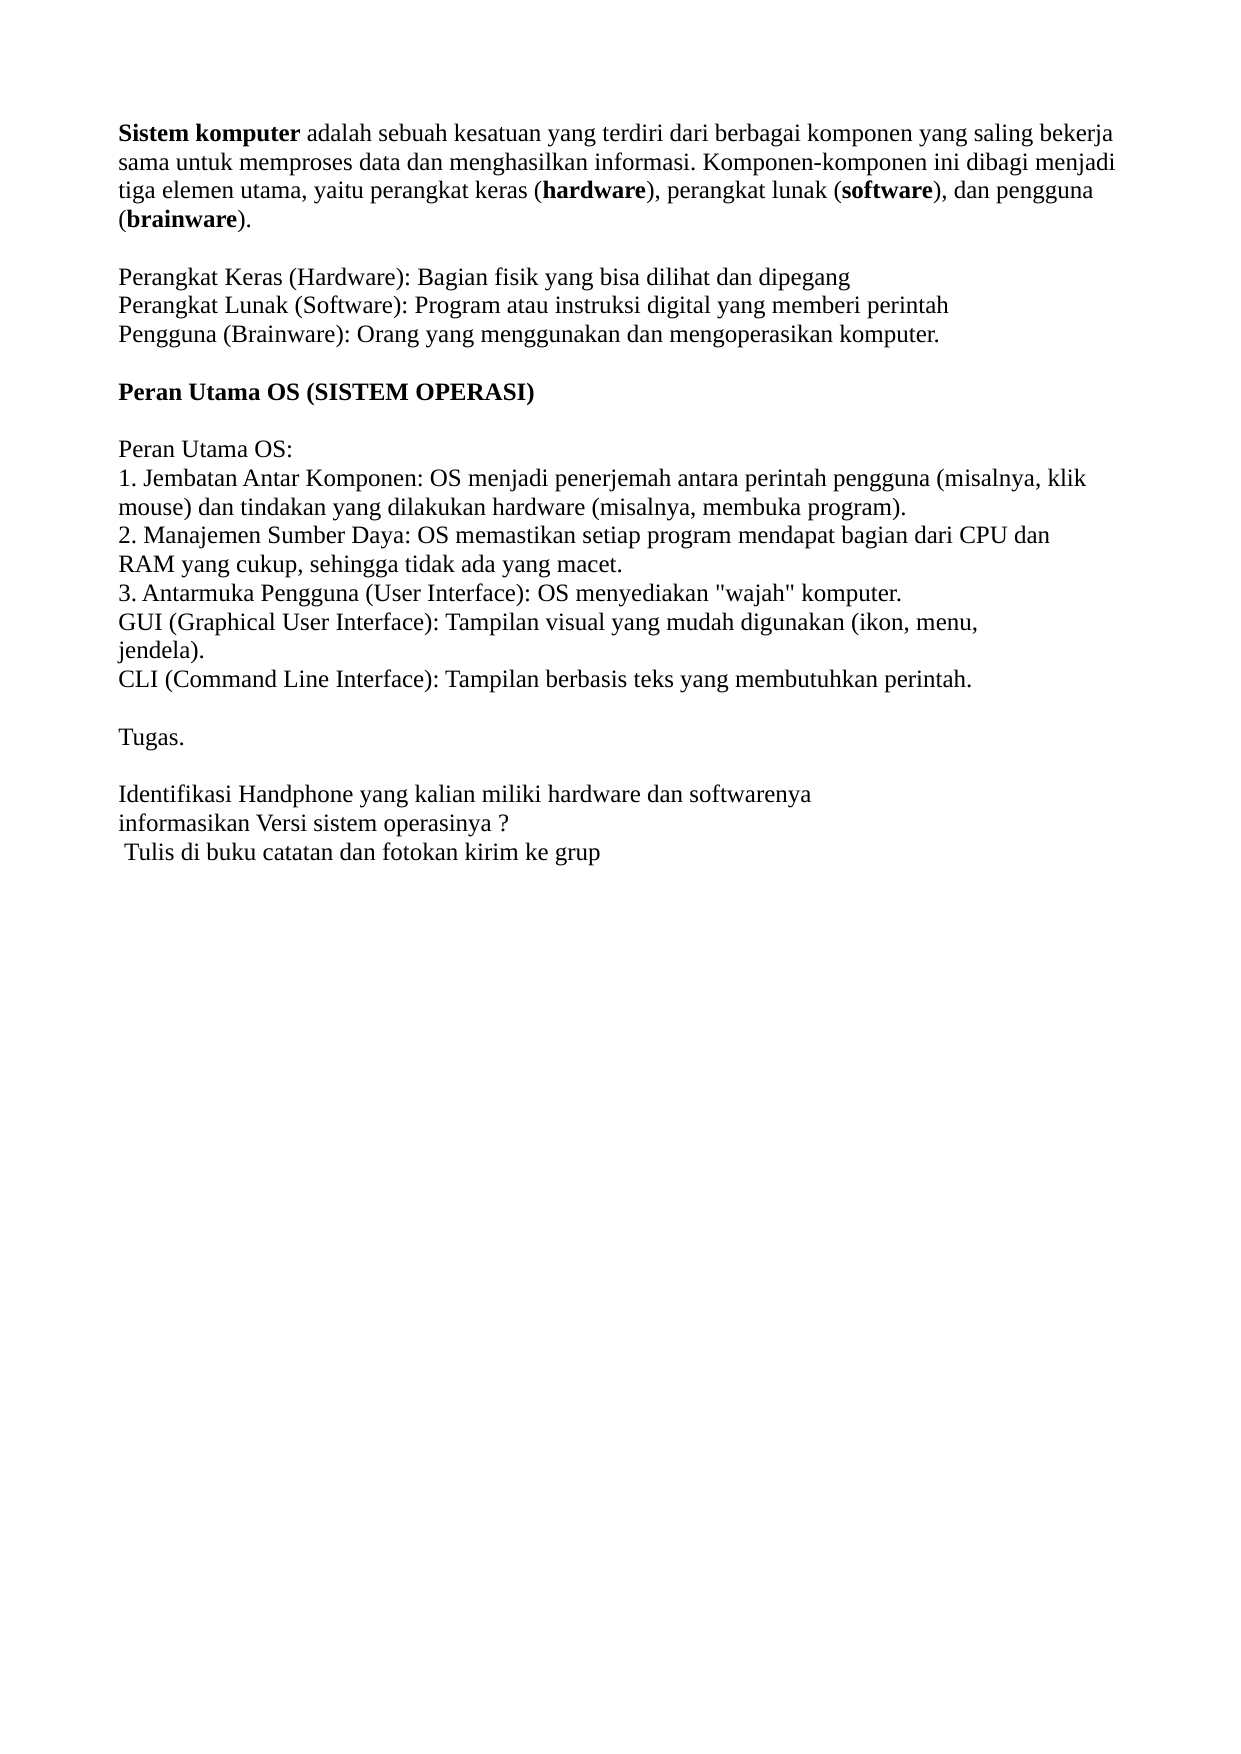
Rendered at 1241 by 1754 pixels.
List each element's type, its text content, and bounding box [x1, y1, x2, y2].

text jendela). [118, 636, 1122, 664]
text Sistem komputer adalah sebuah kesatuan yang terdiri dari berbagai komponen yang saling bekerja sama untuk memproses data dan menghasilkan informasi. Komponen-komponen ini dibagi menjadi tiga elemen utama, yaitu perangkat keras (hardware), perangkat lunak (software), dan pengguna (brainware). [118, 118, 1122, 233]
text Tulis di buku catatan dan fotokan kirim ke grup [118, 837, 1122, 866]
text 1. Jembatan Antar Komponen: OS menjadi penerjemah antara perintah pengguna (misalnya, klik [118, 463, 1122, 492]
text Peran Utama OS: [118, 434, 1122, 463]
text Perangkat Keras (Hardware): Bagian fisik yang bisa dilihat dan dipegang [118, 262, 1122, 291]
text 2. Manajemen Sumber Daya: OS memastikan setiap program mendapat bagian dari CPU dan [118, 521, 1122, 549]
text GUI (Graphical User Interface): Tampilan visual yang mudah digunakan (ikon, menu, [118, 607, 1122, 636]
text informasikan Versi sistem operasinya ? [118, 808, 1122, 837]
text Peran Utama OS (SISTEM OPERASI) [118, 377, 1122, 406]
text Tugas. [118, 722, 1122, 751]
text mouse) dan tindakan yang dilakukan hardware (misalnya, membuka program). [118, 492, 1122, 521]
text RAM yang cukup, sehingga tidak ada yang macet. [118, 549, 1122, 578]
text CLI (Command Line Interface): Tampilan berbasis teks yang membutuhkan perintah. [118, 664, 1122, 693]
text Perangkat Lunak (Software): Program atau instruksi digital yang memberi perintah [118, 291, 1122, 319]
text Pengguna (Brainware): Orang yang menggunakan dan mengoperasikan komputer. [118, 319, 1122, 348]
text 3. Antarmuka Pengguna (User Interface): OS menyediakan "wajah" komputer. [118, 578, 1122, 607]
text Identifikasi Handphone yang kalian miliki hardware dan softwarenya [118, 779, 1122, 808]
